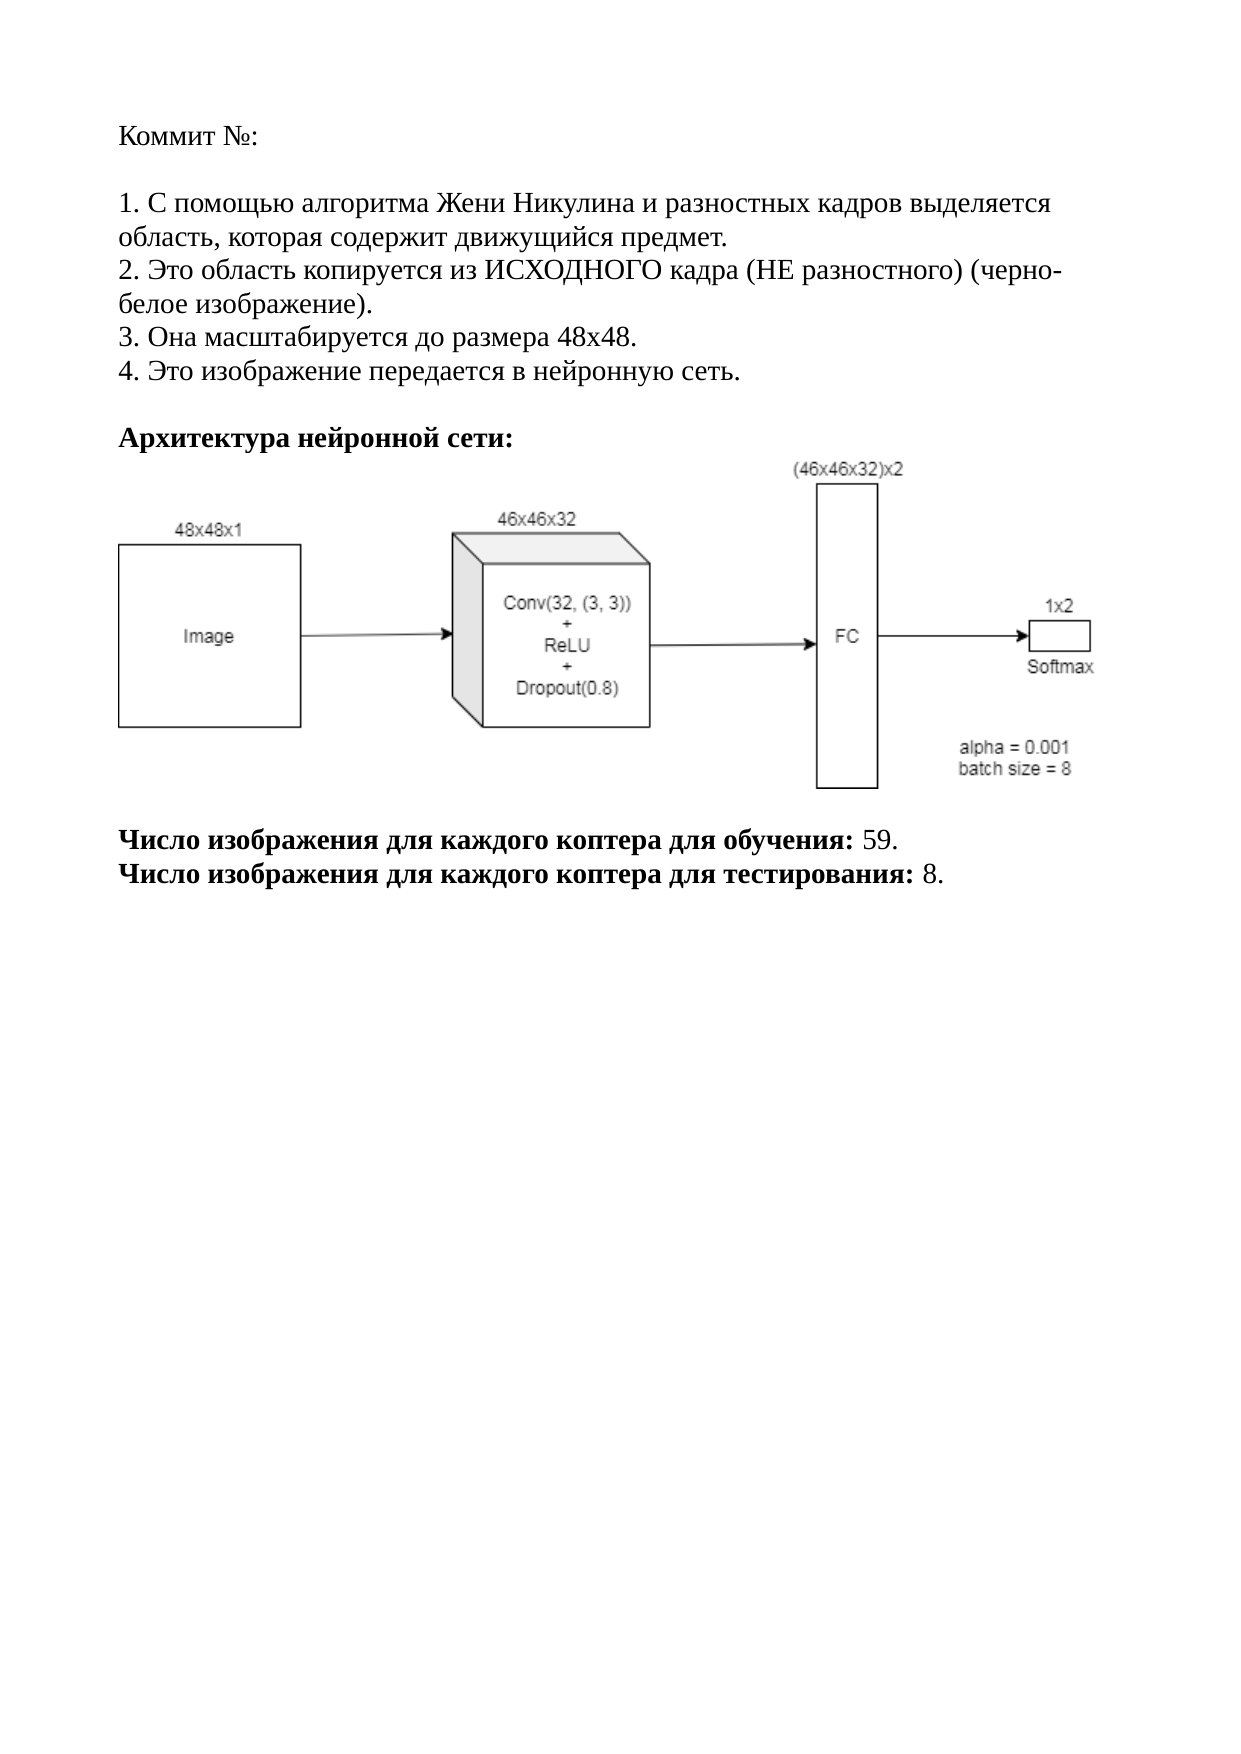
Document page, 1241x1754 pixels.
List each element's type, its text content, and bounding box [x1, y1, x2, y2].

text Число изображения для каждого коптера для тестирования: 8. [118, 856, 1122, 889]
text Коммит №: [118, 118, 1122, 152]
text 2. Это область копируется из ИСХОДНОГО кадра (НЕ разностного) (черно-белое изображение). [118, 252, 1122, 319]
text Архитектура нейронной сети: [118, 420, 1122, 453]
picture [118, 453, 1123, 789]
text 3. Она масштабируется до размера 48х48. [118, 319, 1122, 353]
text 1. С помощью алгоритма Жени Никулина и разностных кадров выделяется область, которая содержит движущийся предмет. [118, 185, 1122, 252]
text Число изображения для каждого коптера для обучения: 59. [118, 822, 1122, 856]
text 4. Это изображение передается в нейронную сеть. [118, 353, 1122, 386]
